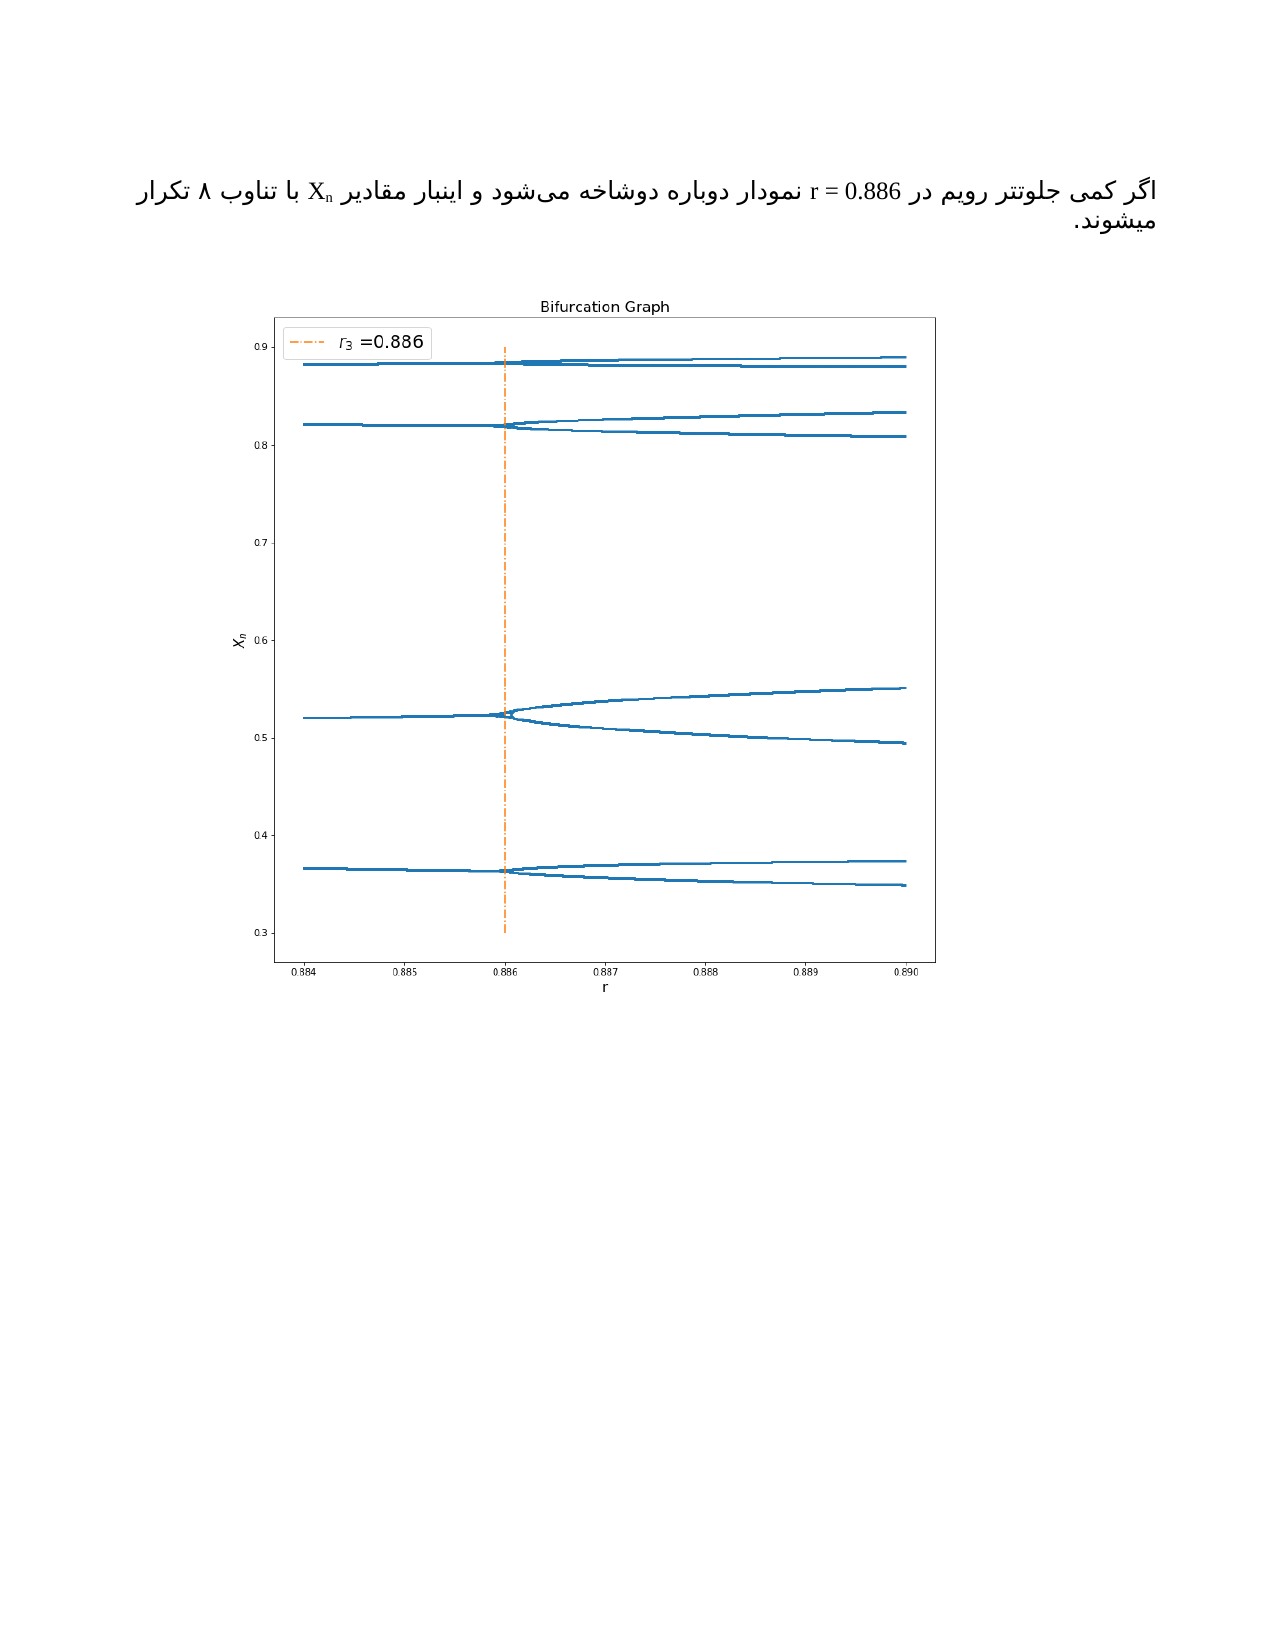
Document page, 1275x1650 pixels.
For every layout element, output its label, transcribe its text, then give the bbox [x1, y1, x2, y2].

picture [167, 215, 1020, 1068]
text اگر کمی جلوتتر رویم در r = 0.886 نمودار دوباره دوشاخه می‌شود و اینبار مقادیر Xn با تناوب ۸ تکرار میشوند. [118, 176, 1157, 235]
